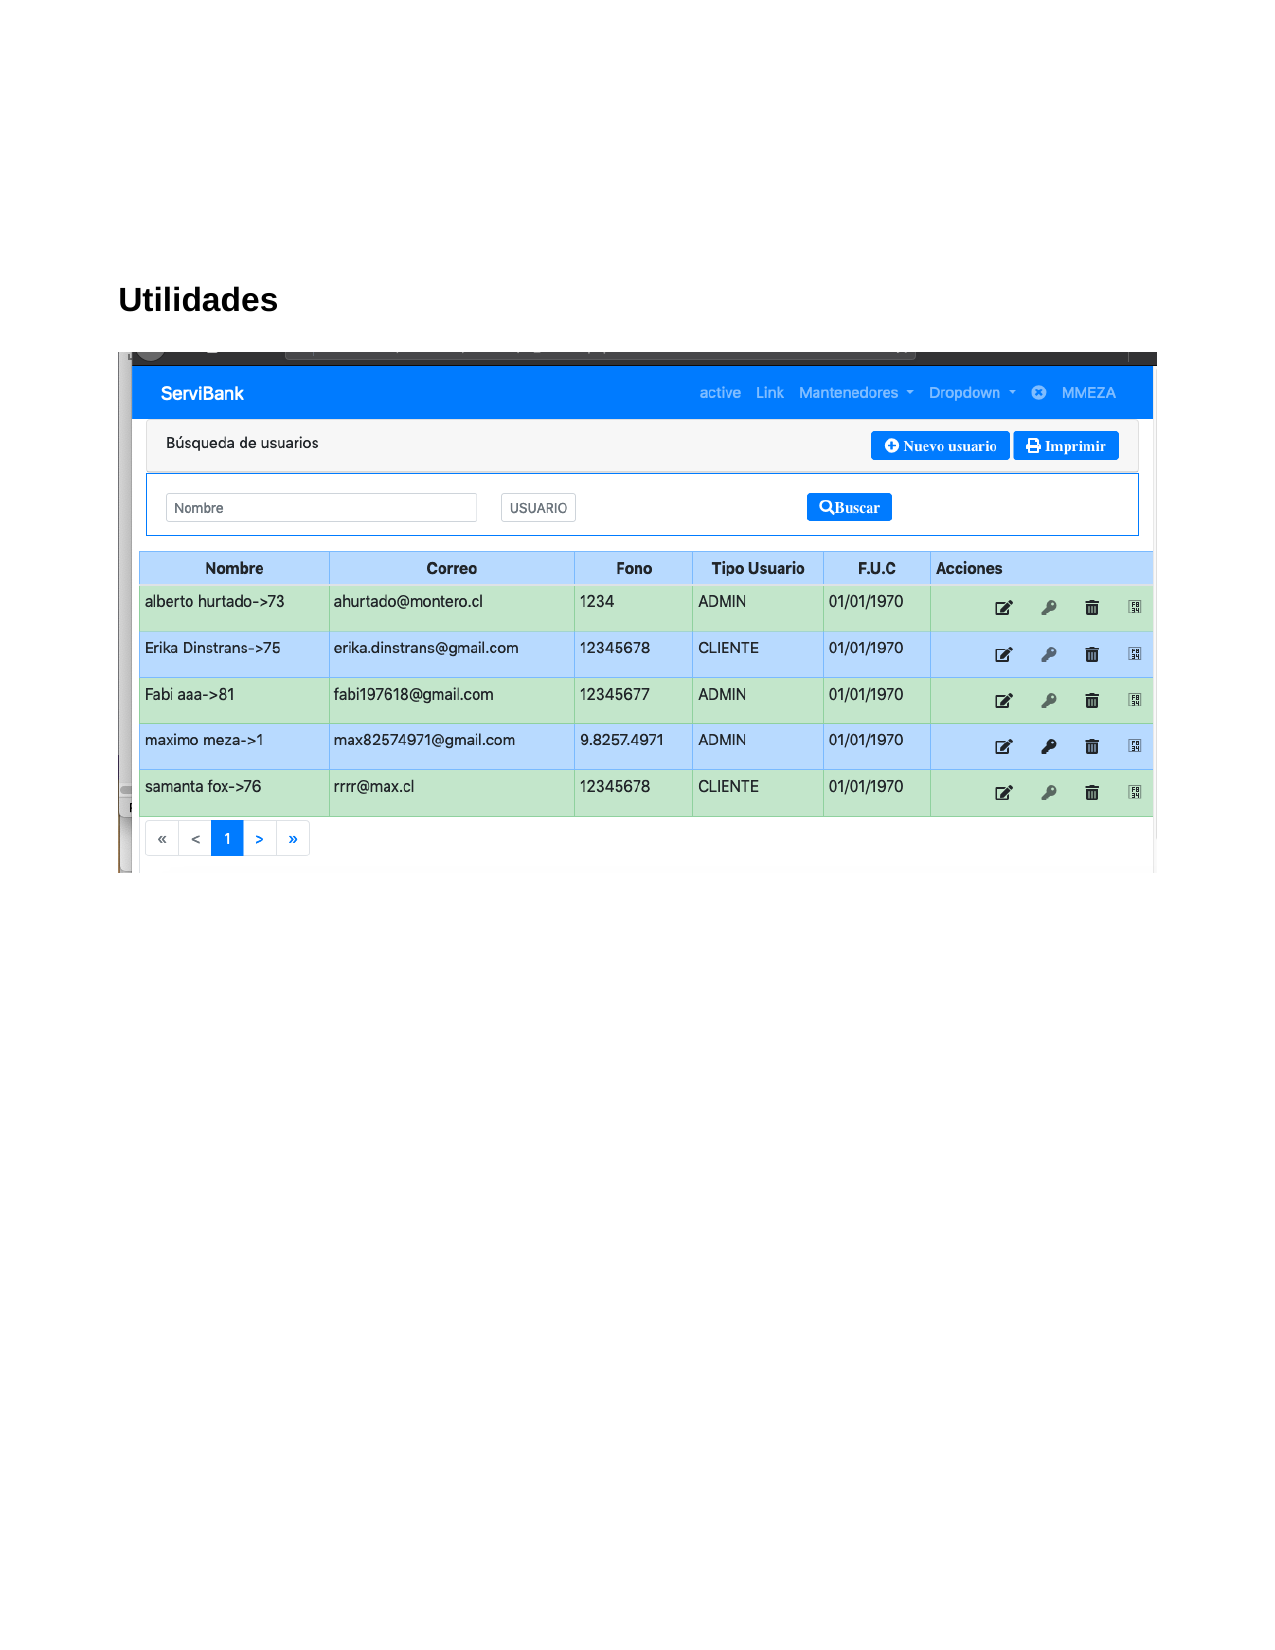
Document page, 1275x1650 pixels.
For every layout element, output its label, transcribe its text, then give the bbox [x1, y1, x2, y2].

picture [118, 352, 1157, 873]
subtitle Utilidades [118, 280, 1157, 319]
